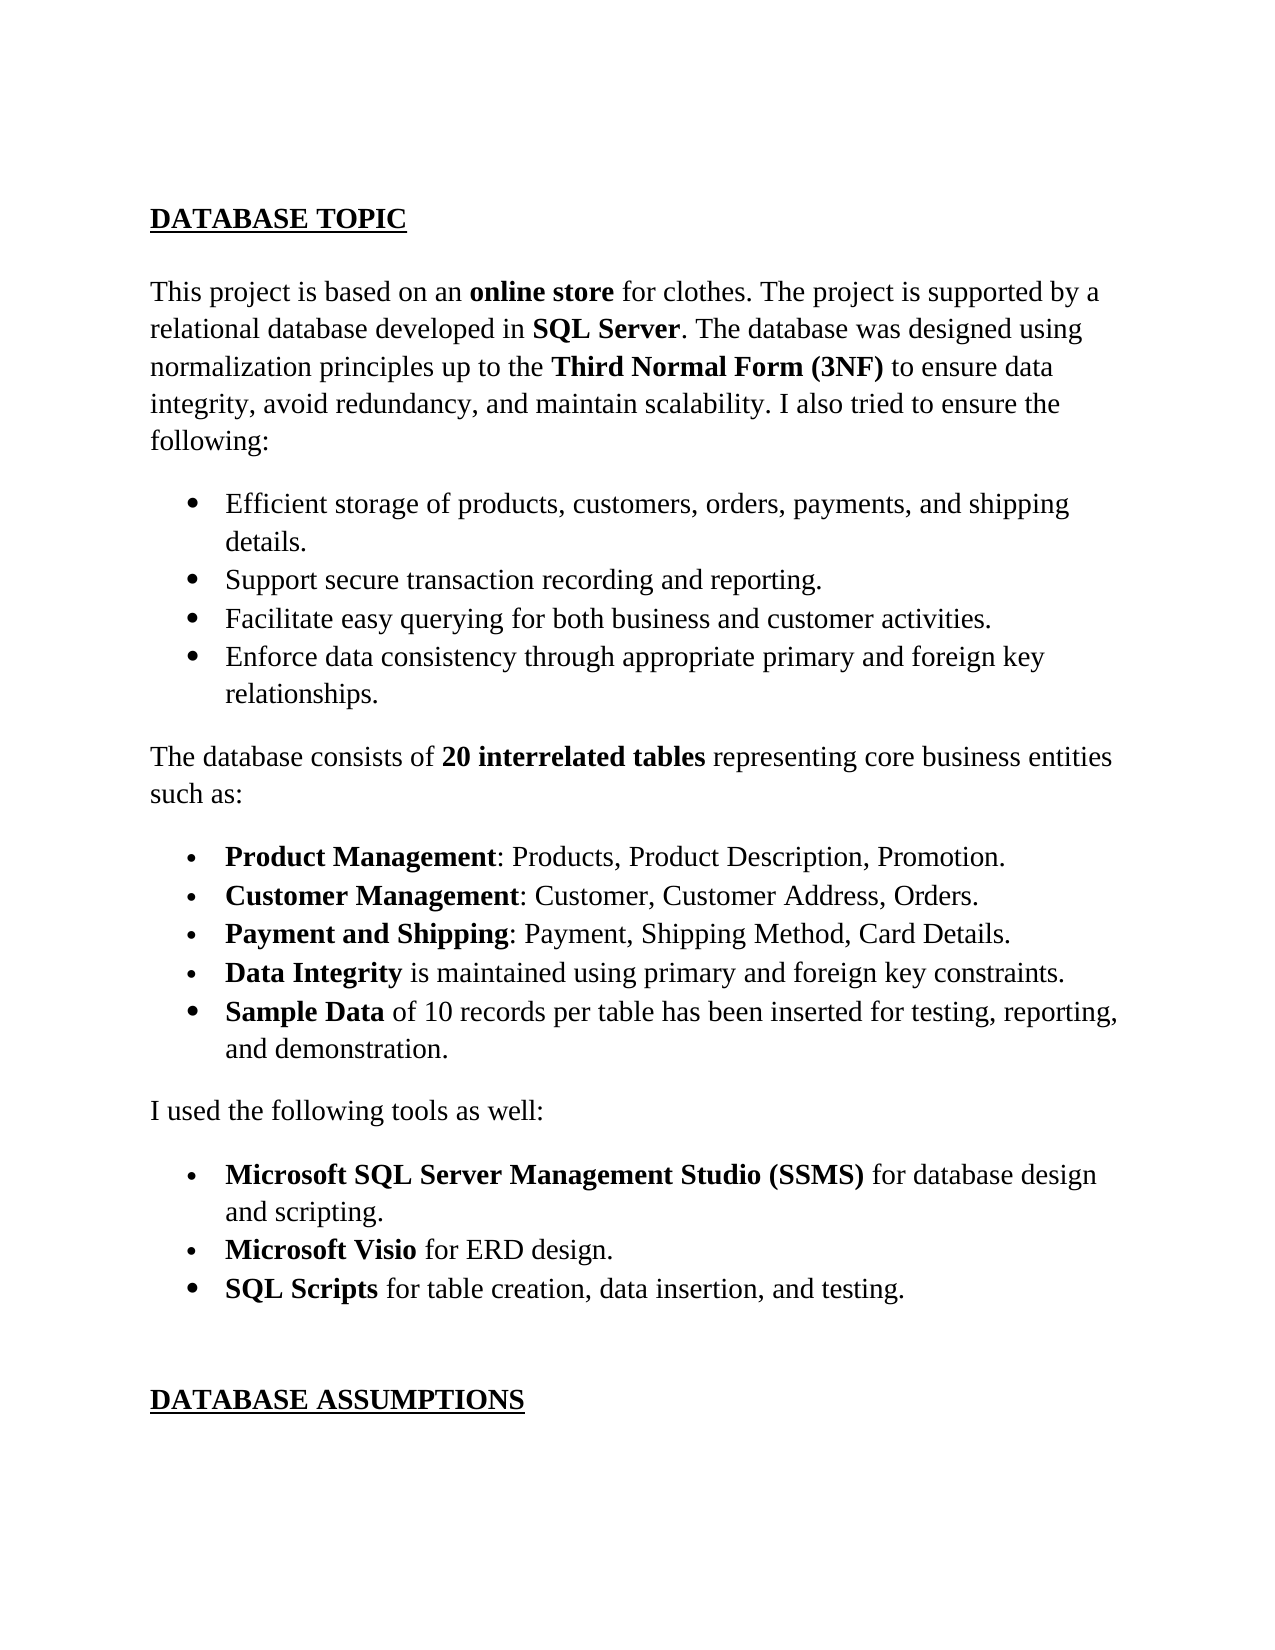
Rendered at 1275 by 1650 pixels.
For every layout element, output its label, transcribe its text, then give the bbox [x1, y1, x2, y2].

list Customer Management: Customer, Customer Address, Orders. [187, 878, 1162, 911]
subtitle I used the following tools as well: [150, 1093, 1162, 1127]
list Product Management: Products, Product Description, Promotion. [187, 839, 1162, 873]
list Payment and Shipping: Payment, Shipping Method, Card Details. [187, 917, 1162, 950]
subtitle DATABASE TOPIC [150, 201, 1162, 234]
subtitle SQL Scripts for table creation, data insertion, and testing. [187, 1271, 1162, 1305]
text The database consists of 20 interrelated tables representing core business entities such as: [150, 739, 1112, 810]
subtitle Efficient storage of products, customers, orders, payments, and shipping details. [188, 487, 1069, 557]
subtitle DATABASE ASSUMPTIONS [150, 1382, 1162, 1416]
list Microsoft SQL Server Management Studio (SSMS) for database design and scripting. [188, 1157, 1098, 1228]
subtitle Sample Data of 10 records per table has been inserted for testing, reporting, and demonstration. [188, 994, 1118, 1064]
subtitle Enforce data consistency through appropriate primary and foreign key relationships. [188, 639, 1045, 710]
subtitle This project is based on an online store for clothes. The project is supported by a relational database developed in SQL Server. The database was designed using normalization principles up to the Third Normal Form (3NF) to ensure data integrity, avoid redundancy, and maintain scalability. I also tried to ensure the following: [150, 274, 1112, 457]
list Microsoft Visio for ERD design. [187, 1232, 1162, 1266]
subtitle Facilitate easy querying for both business and customer activities. [187, 601, 1162, 634]
subtitle Support secure transaction recording and reporting. [187, 562, 1162, 595]
list Data Integrity is maintained using primary and foreign key constraints. [187, 955, 1162, 989]
